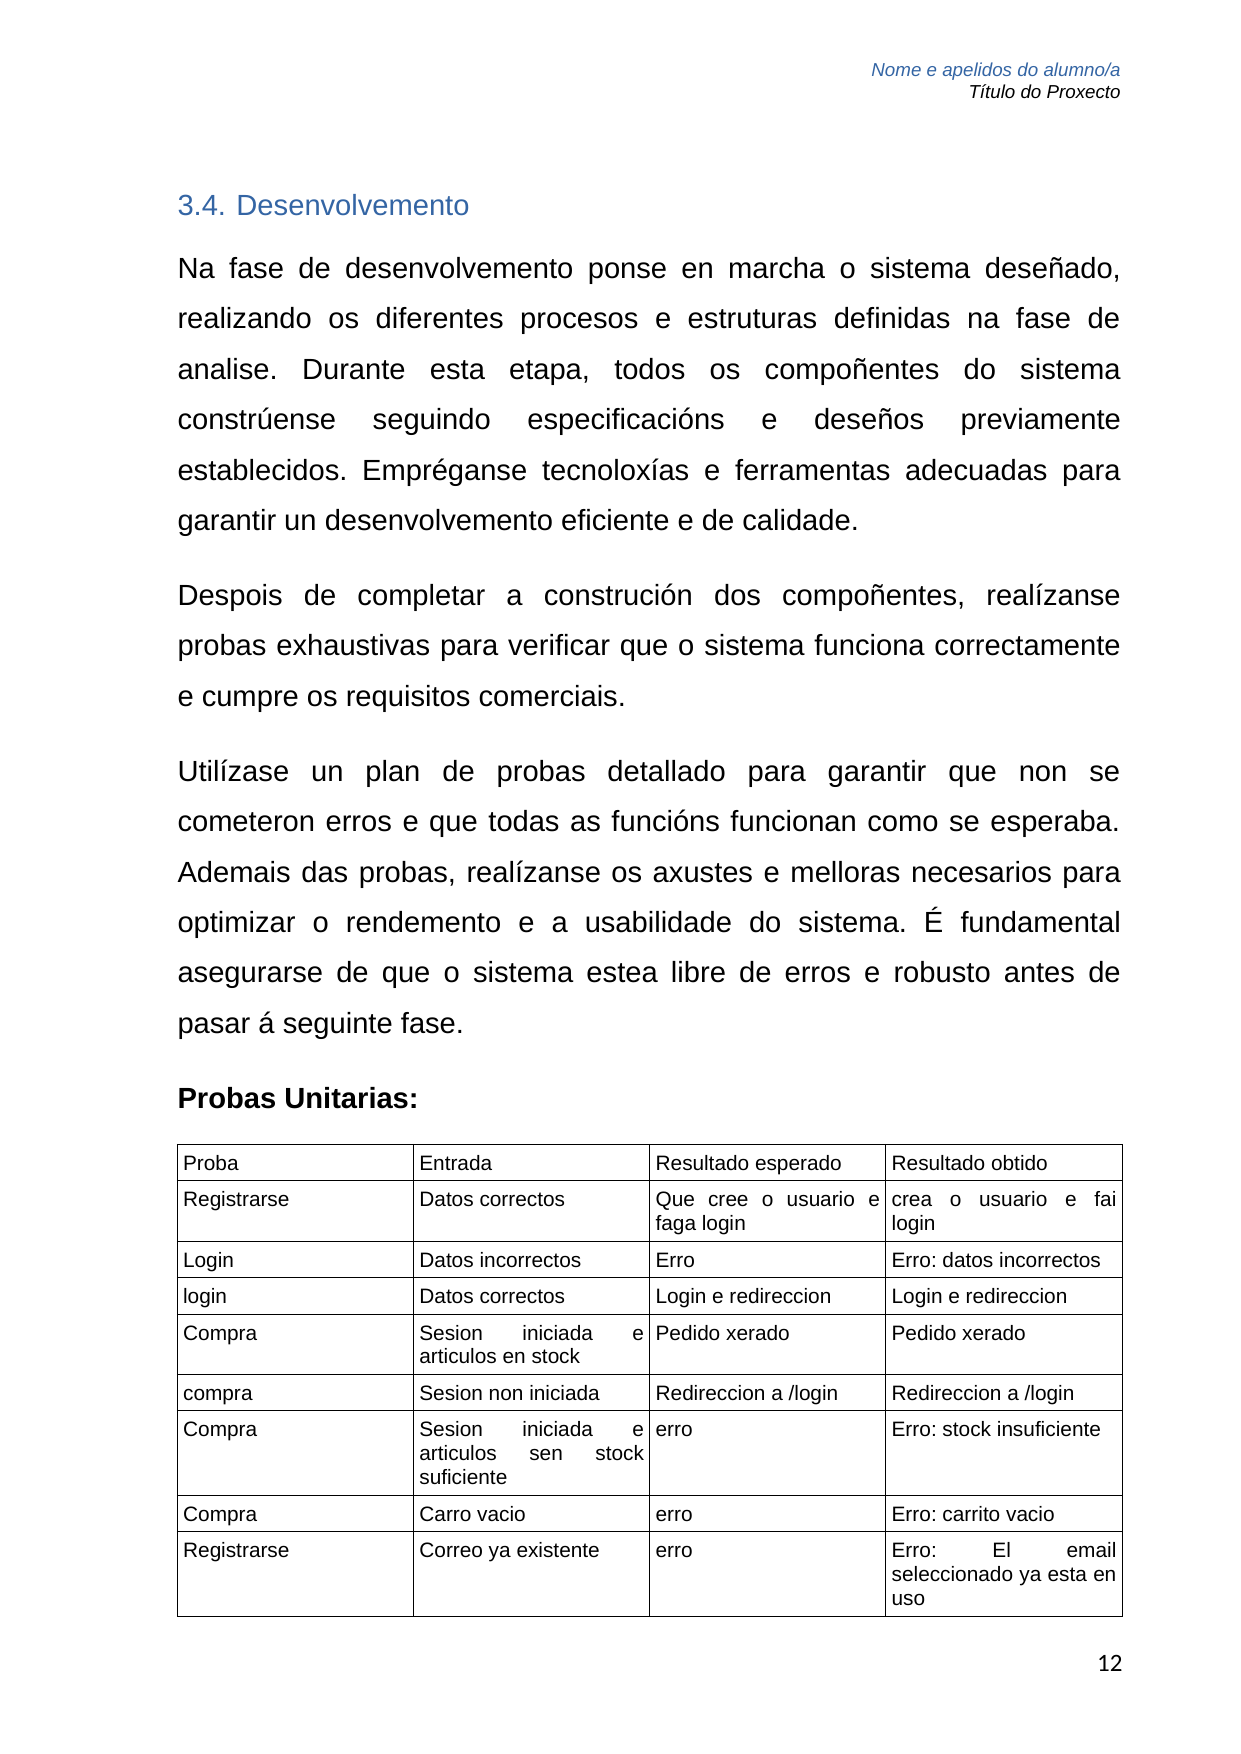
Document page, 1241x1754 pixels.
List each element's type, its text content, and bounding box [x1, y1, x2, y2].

table_cell Redireccion a /login [650, 1375, 885, 1410]
table_cell Compra [178, 1496, 413, 1531]
table_cell Sesion non iniciada [414, 1375, 649, 1410]
text Despois de completar a construción dos compoñentes, realízanse probas exhaustivas para verificar que o sistema funciona correctamente e cumpre os requisitos comerciais. [177, 578, 1122, 712]
table_cell Login e redireccion [886, 1278, 1122, 1313]
text Probas Unitarias: [177, 1081, 1122, 1114]
table_cell Registrarse [178, 1181, 413, 1241]
table_cell Erro: stock insuficiente [886, 1411, 1122, 1495]
table_cell erro [650, 1411, 885, 1495]
table_header Proba [178, 1145, 413, 1180]
text Na fase de desenvolvemento ponse en marcha o sistema deseñado, realizando os diferentes procesos e estruturas definidas na fase de analise. Durante esta etapa, todos os compoñentes do sistema constrúense seguindo especificacións e deseños previamente establecidos. Empréganse tecnoloxías e ferramentas adecuadas para garantir un desenvolvemento eficiente e de calidade. [177, 251, 1122, 536]
table_cell Carro vacio [414, 1496, 649, 1531]
table_cell Datos incorrectos [414, 1242, 649, 1277]
table_cell Pedido xerado [650, 1315, 885, 1374]
table_cell Sesion iniciada e articulos sen stock suficiente [414, 1411, 649, 1495]
subtitle Desenvolvemento [177, 188, 1122, 222]
table_cell Erro [650, 1242, 885, 1277]
table_cell Que cree o usuario e faga login [650, 1181, 885, 1241]
table_cell erro [650, 1496, 885, 1531]
text Utilízase un plan de probas detallado para garantir que non se cometeron erros e que todas as funcións funcionan como se esperaba. Ademais das probas, realízanse os axustes e melloras necesarios para optimizar o rendemento e a usabilidade do sistema. É fundamental asegurarse de que o sistema estea libre de erros e robusto antes de pasar á seguinte fase. [177, 754, 1122, 1039]
table_cell Compra [178, 1315, 413, 1374]
table_cell login [178, 1278, 413, 1313]
table_header Resultado obtido [886, 1145, 1122, 1180]
table_cell Compra [178, 1411, 413, 1495]
table_cell Erro: datos incorrectos [886, 1242, 1122, 1277]
table_cell Datos correctos [414, 1278, 649, 1313]
table_cell Erro: carrito vacio [886, 1496, 1122, 1531]
table_cell crea o usuario e fai login [886, 1181, 1122, 1241]
table_header Entrada [414, 1145, 649, 1180]
table_cell Sesion iniciada e articulos en stock [414, 1315, 649, 1374]
table_cell compra [178, 1375, 413, 1410]
table_cell erro [650, 1532, 885, 1616]
table_cell Login e redireccion [650, 1278, 885, 1313]
table_cell Erro: El email seleccionado ya esta en uso [886, 1532, 1122, 1616]
table_cell Datos correctos [414, 1181, 649, 1241]
table_cell Correo ya existente [414, 1532, 649, 1616]
table_cell Registrarse [178, 1532, 413, 1616]
table_cell Login [178, 1242, 413, 1277]
table_cell Pedido xerado [886, 1315, 1122, 1374]
table_header Resultado esperado [650, 1145, 885, 1180]
table_cell Redireccion a /login [886, 1375, 1122, 1410]
